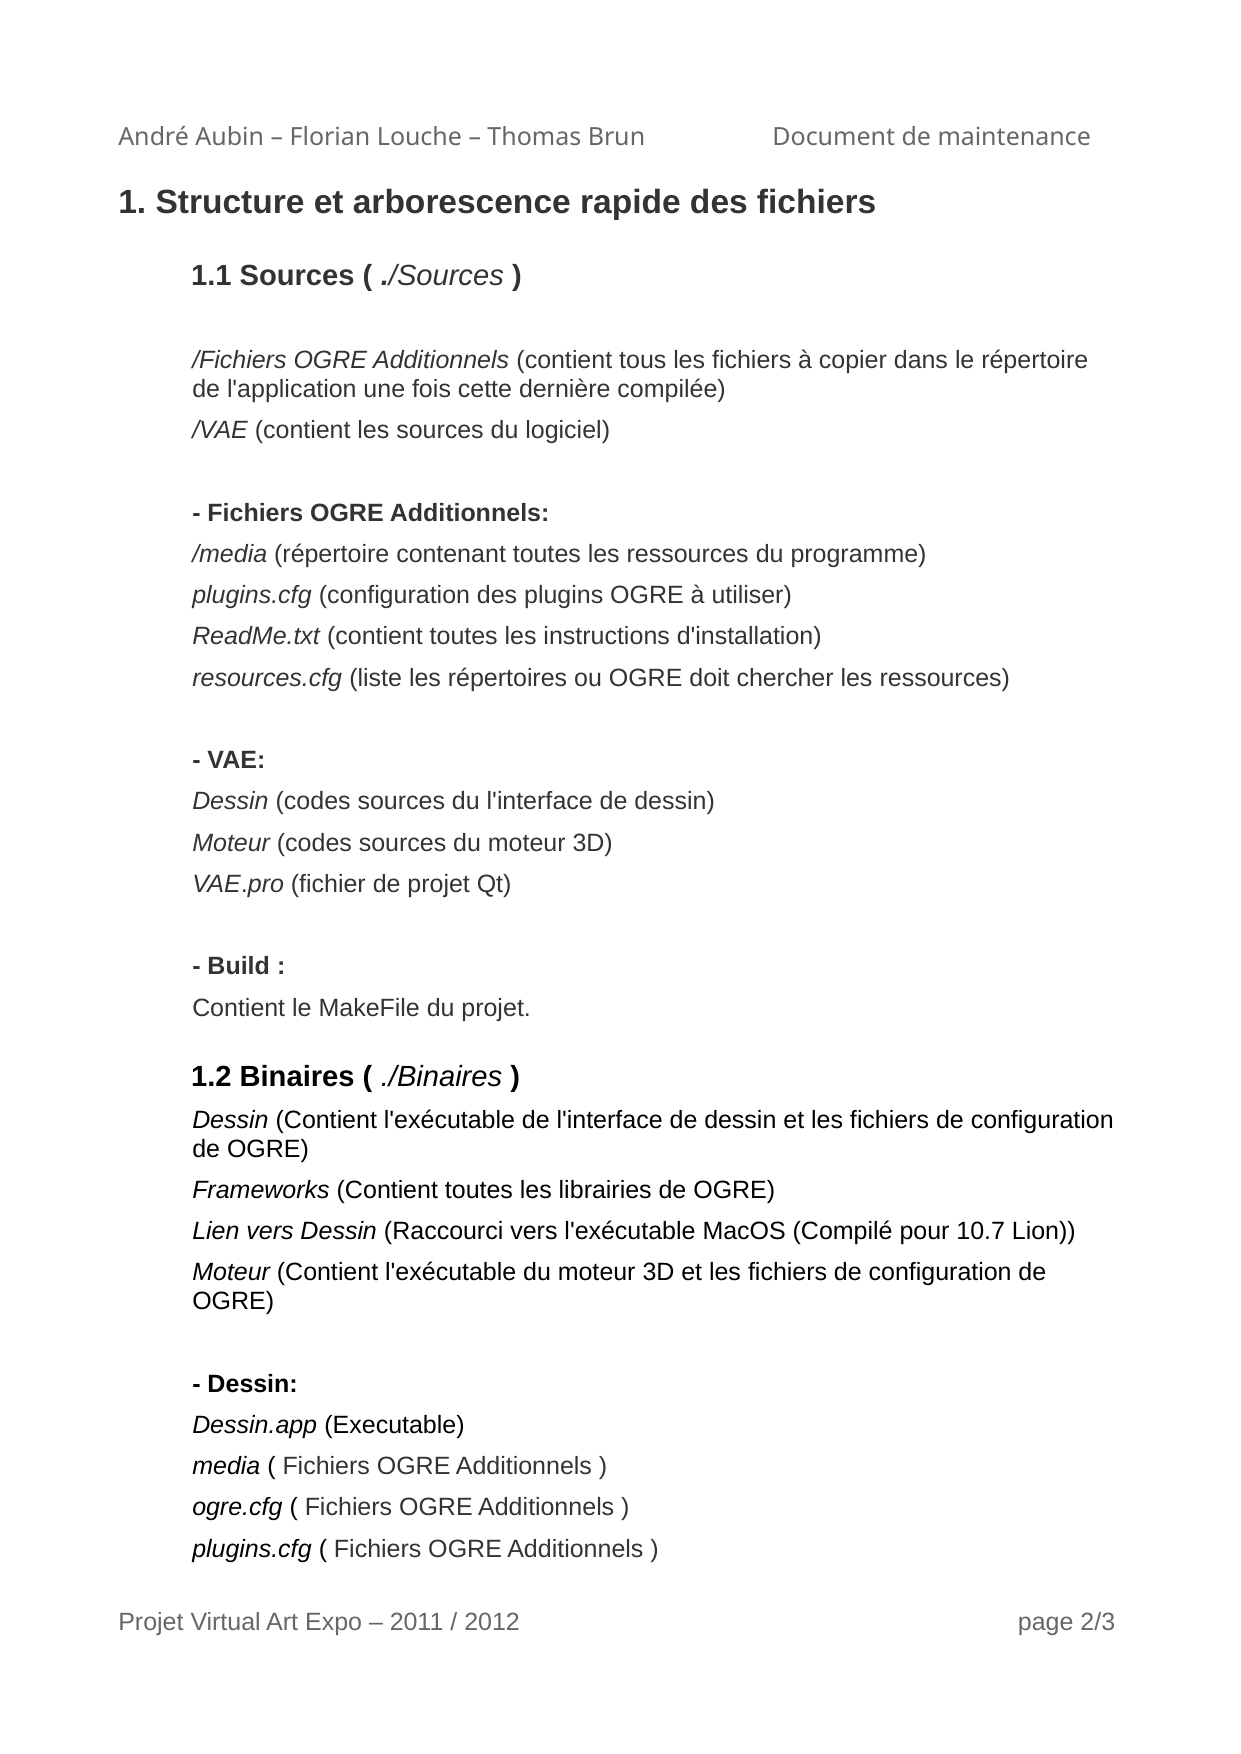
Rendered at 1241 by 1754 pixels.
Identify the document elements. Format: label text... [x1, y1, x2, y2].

text /VAE (contient les sources du logiciel) [192, 415, 1122, 444]
text Moteur (codes sources du moteur 3D) [192, 828, 1122, 856]
text - VAE: [192, 745, 1122, 774]
text plugins.cfg ( Fichiers OGRE Additionnels ) [192, 1534, 1122, 1562]
text VAE.pro (fichier de projet Qt) [192, 869, 1122, 898]
text Contient le MakeFile du projet. [192, 993, 1122, 1021]
text Lien vers Dessin (Raccourci vers l'exécutable MacOS (Compilé pour 10.7 Lion)) [192, 1216, 1122, 1245]
text Moteur (Contient l'exécutable du moteur 3D et les fichiers de configuration de OGRE) [192, 1257, 1122, 1315]
text Dessin.app (Executable) [192, 1410, 1122, 1439]
subtitle 1.1 Sources ( ./Sources ) [191, 258, 1122, 291]
text /Fichiers OGRE Additionnels (contient tous les fichiers à copier dans le répertoire de l'application une fois cette dernière compilée) [192, 345, 1122, 403]
text Dessin (codes sources du l'interface de dessin) [192, 786, 1122, 815]
text - Dessin: [192, 1369, 1122, 1397]
text resources.cfg (liste les répertoires ou OGRE doit chercher les ressources) [192, 663, 1122, 691]
text Frameworks (Contient toutes les librairies de OGRE) [192, 1175, 1122, 1204]
text plugins.cfg (configuration des plugins OGRE à utiliser) [192, 580, 1122, 609]
text Dessin (Contient l'exécutable de l'interface de dessin et les fichiers de configuration de OGRE) [192, 1105, 1122, 1162]
text - Fichiers OGRE Additionnels: [192, 498, 1122, 526]
text ReadMe.txt (contient toutes les instructions d'installation) [192, 621, 1122, 650]
subtitle 1.2 Binaires ( ./Binaires ) [191, 1059, 1122, 1092]
text ogre.cfg ( Fichiers OGRE Additionnels ) [192, 1492, 1122, 1521]
text media ( Fichiers OGRE Additionnels ) [192, 1451, 1122, 1480]
subtitle 1. Structure et arborescence rapide des fichiers [118, 182, 1122, 220]
text /media (répertoire contenant toutes les ressources du programme) [192, 539, 1122, 568]
text - Build : [192, 951, 1122, 980]
